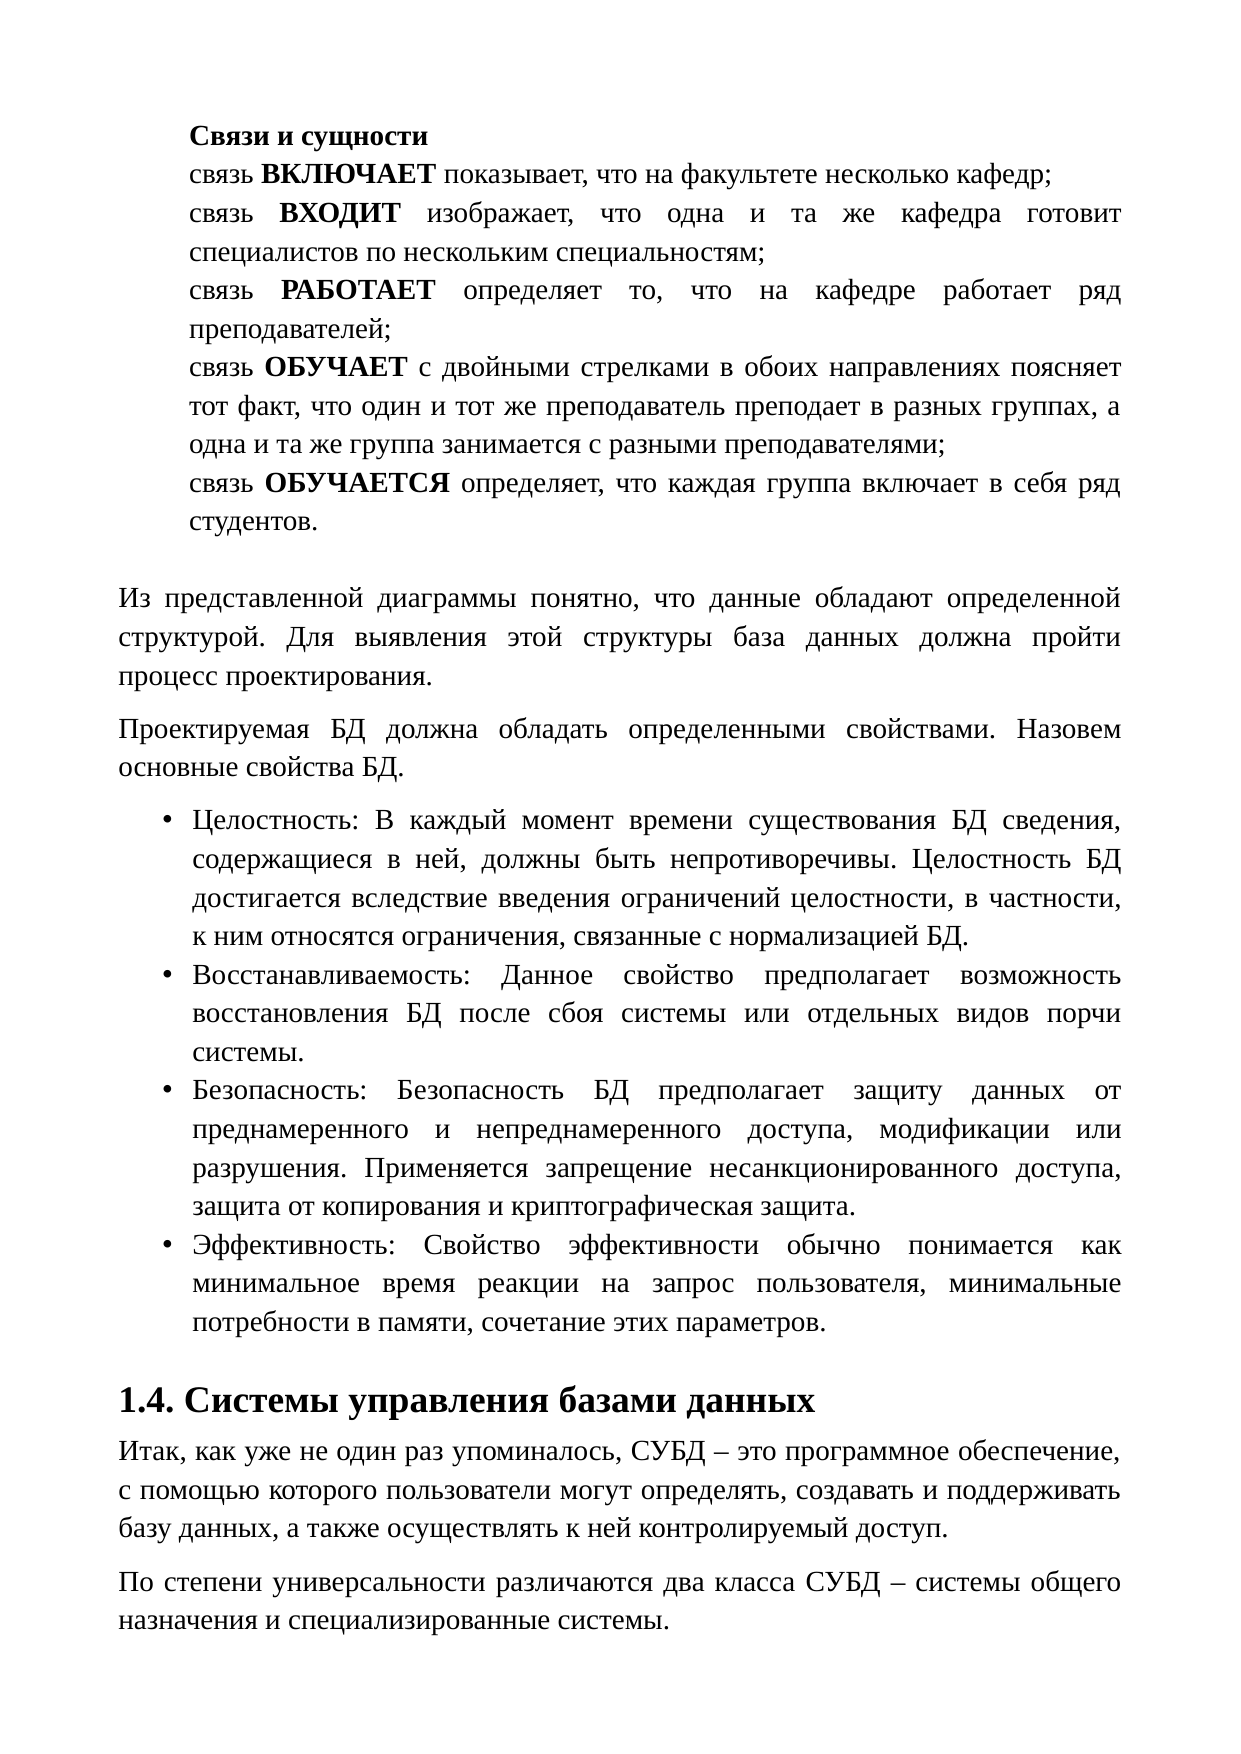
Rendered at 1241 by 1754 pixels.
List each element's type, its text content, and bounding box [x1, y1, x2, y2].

text По степени универсальности различаются два класса СУБД – системы общего назначения и специализированные системы. [118, 1564, 1122, 1636]
text связь ВКЛЮЧАЕТ показывает, что на факультете несколько кафедр; [189, 157, 1122, 190]
list Восстанавливаемость: Данное свойство предполагает возможность восстановления БД после сбоя системы или отдельных видов порчи системы. [162, 957, 1122, 1067]
text связь РАБОТАЕТ определяет то, что на кафедре работает ряд преподавателей; [189, 272, 1122, 344]
text Итак, как уже не один раз упоминалось, СУБД – это программное обеспечение, с помощью которого пользователи могут определять, создавать и поддерживать базу данных, а также осуществлять к ней контролируемый доступ. [118, 1433, 1122, 1544]
list Целостность: В каждый момент времени существования БД сведения, содержащиеся в ней, должны быть непротиворечивы. Целостность БД достигается вследствие введения ограничений целостности, в частности, к ним относятся ограничения, связанные с нормализацией БД. [162, 802, 1122, 952]
text связь ВХОДИТ изображает, что одна и та же кафедра готовит специалистов по нескольким специальностям; [189, 195, 1122, 267]
text связь ОБУЧАЕТСЯ определяет, что каждая группа включает в себя ряд студентов. [189, 465, 1122, 537]
list Безопасность: Безопасность БД предполагает защиту данных от преднамеренного и непреднамеренного доступа, модификации или разрушения. Применяется запрещение несанкционированного доступа, защита от копирования и криптографическая защита. [162, 1072, 1122, 1222]
text Из представленной диаграммы понятно, что данные обладают определенной структурой. Для выявления этой структуры база данных должна пройти процесс проектирования. [118, 581, 1122, 691]
subtitle 1.4. Системы управления базами данных [118, 1378, 1122, 1421]
list Эффективность: Свойство эффективности обычно понимается как минимальное время реакции на запрос пользователя, минимальные потребности в памяти, сочетание этих параметров. [162, 1227, 1122, 1337]
text связь ОБУЧАЕТ с двойными стрелками в обоих направлениях поясняет тот факт, что один и тот же преподаватель преподает в разных группах, а одна и та же группа занимается с разными преподавателями; [189, 349, 1122, 460]
text Связи и сущности [189, 118, 1122, 152]
text Проектируемая БД должна обладать определенными свойствами. Назовем основные свойства БД. [118, 711, 1122, 783]
